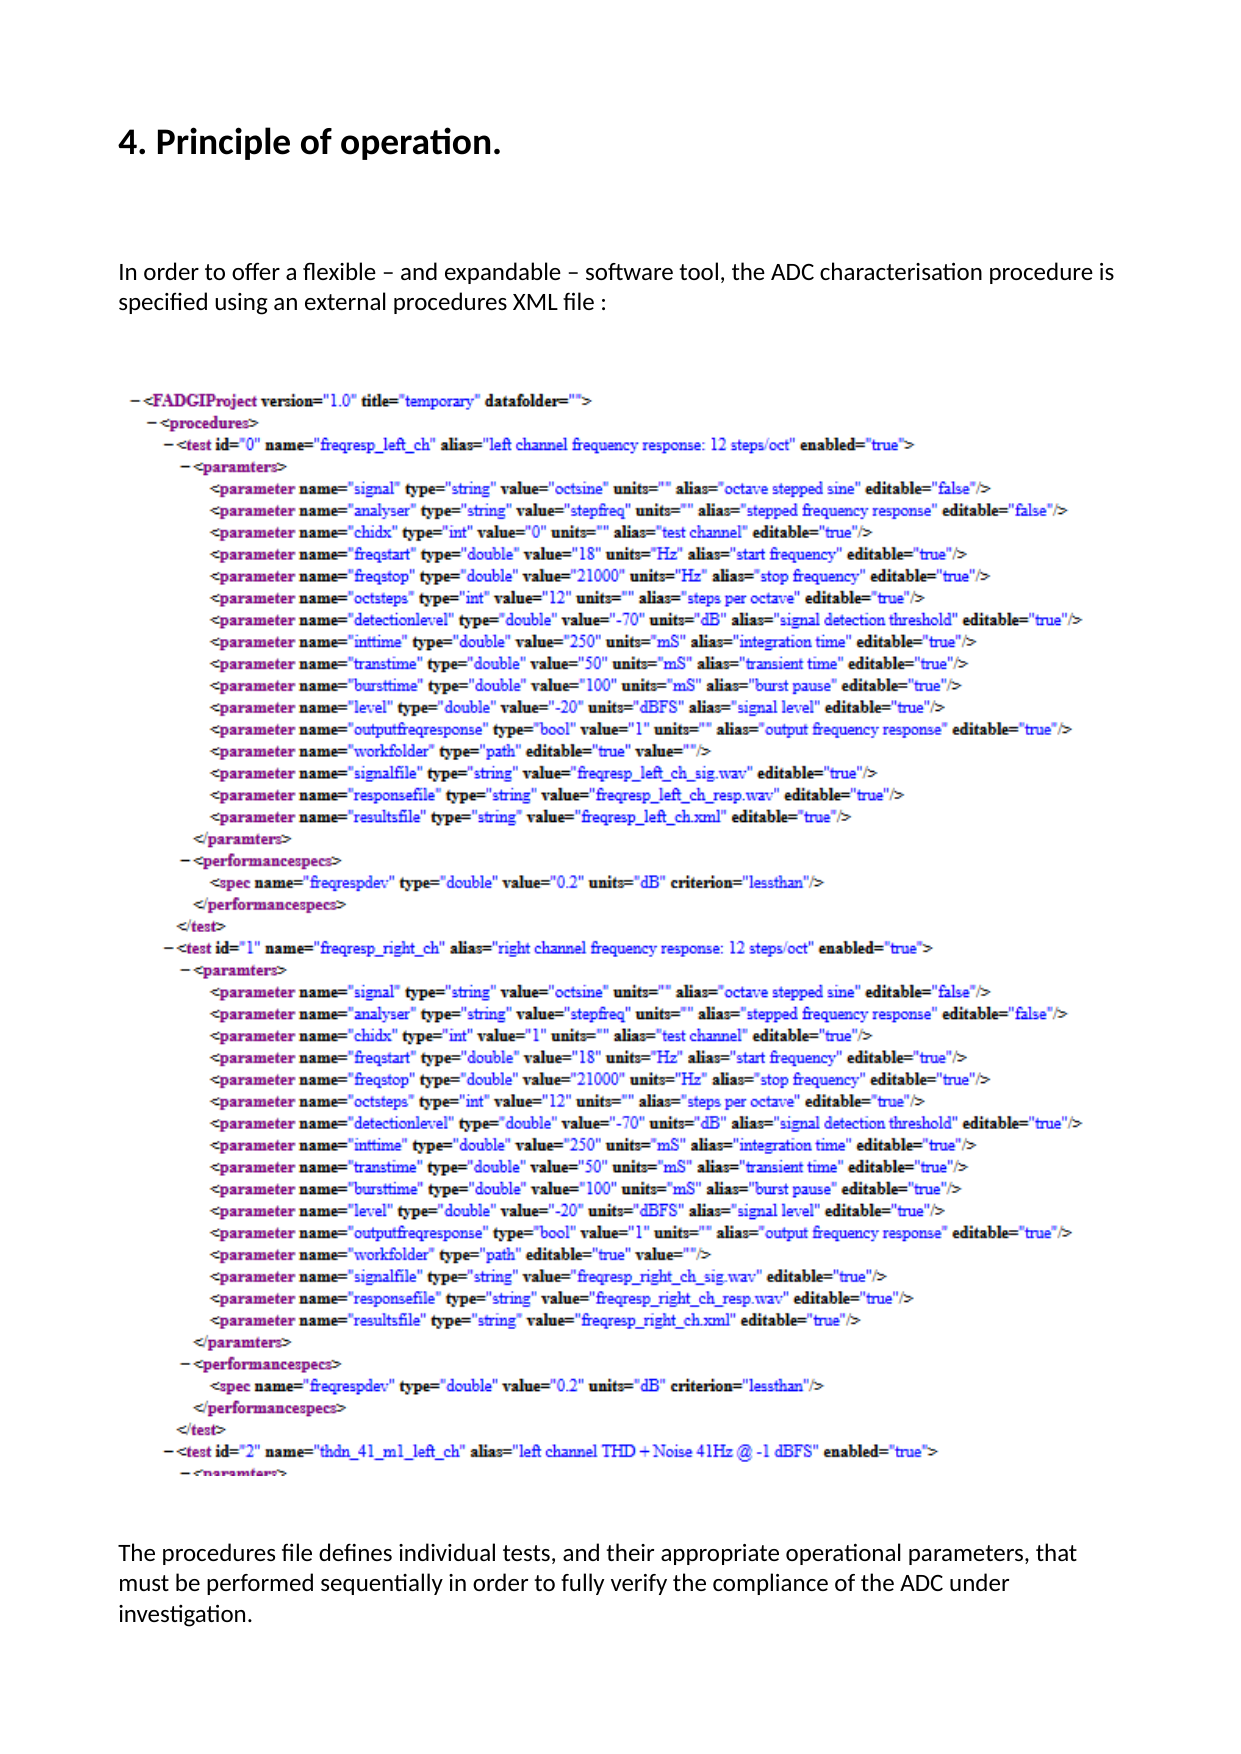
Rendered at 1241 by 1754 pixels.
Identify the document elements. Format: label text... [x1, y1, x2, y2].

text In order to offer a flexible – and expandable – software tool, the ADC characterisation procedure is specified using an external procedures XML file : [118, 256, 1122, 317]
picture [127, 377, 1113, 1476]
text The procedures file defines individual tests, and their appropriate operational parameters, that must be performed sequentially in order to fully verify the compliance of the ADC under investigation. [118, 1537, 1122, 1629]
text 4. Principle of operation. [118, 118, 1122, 164]
